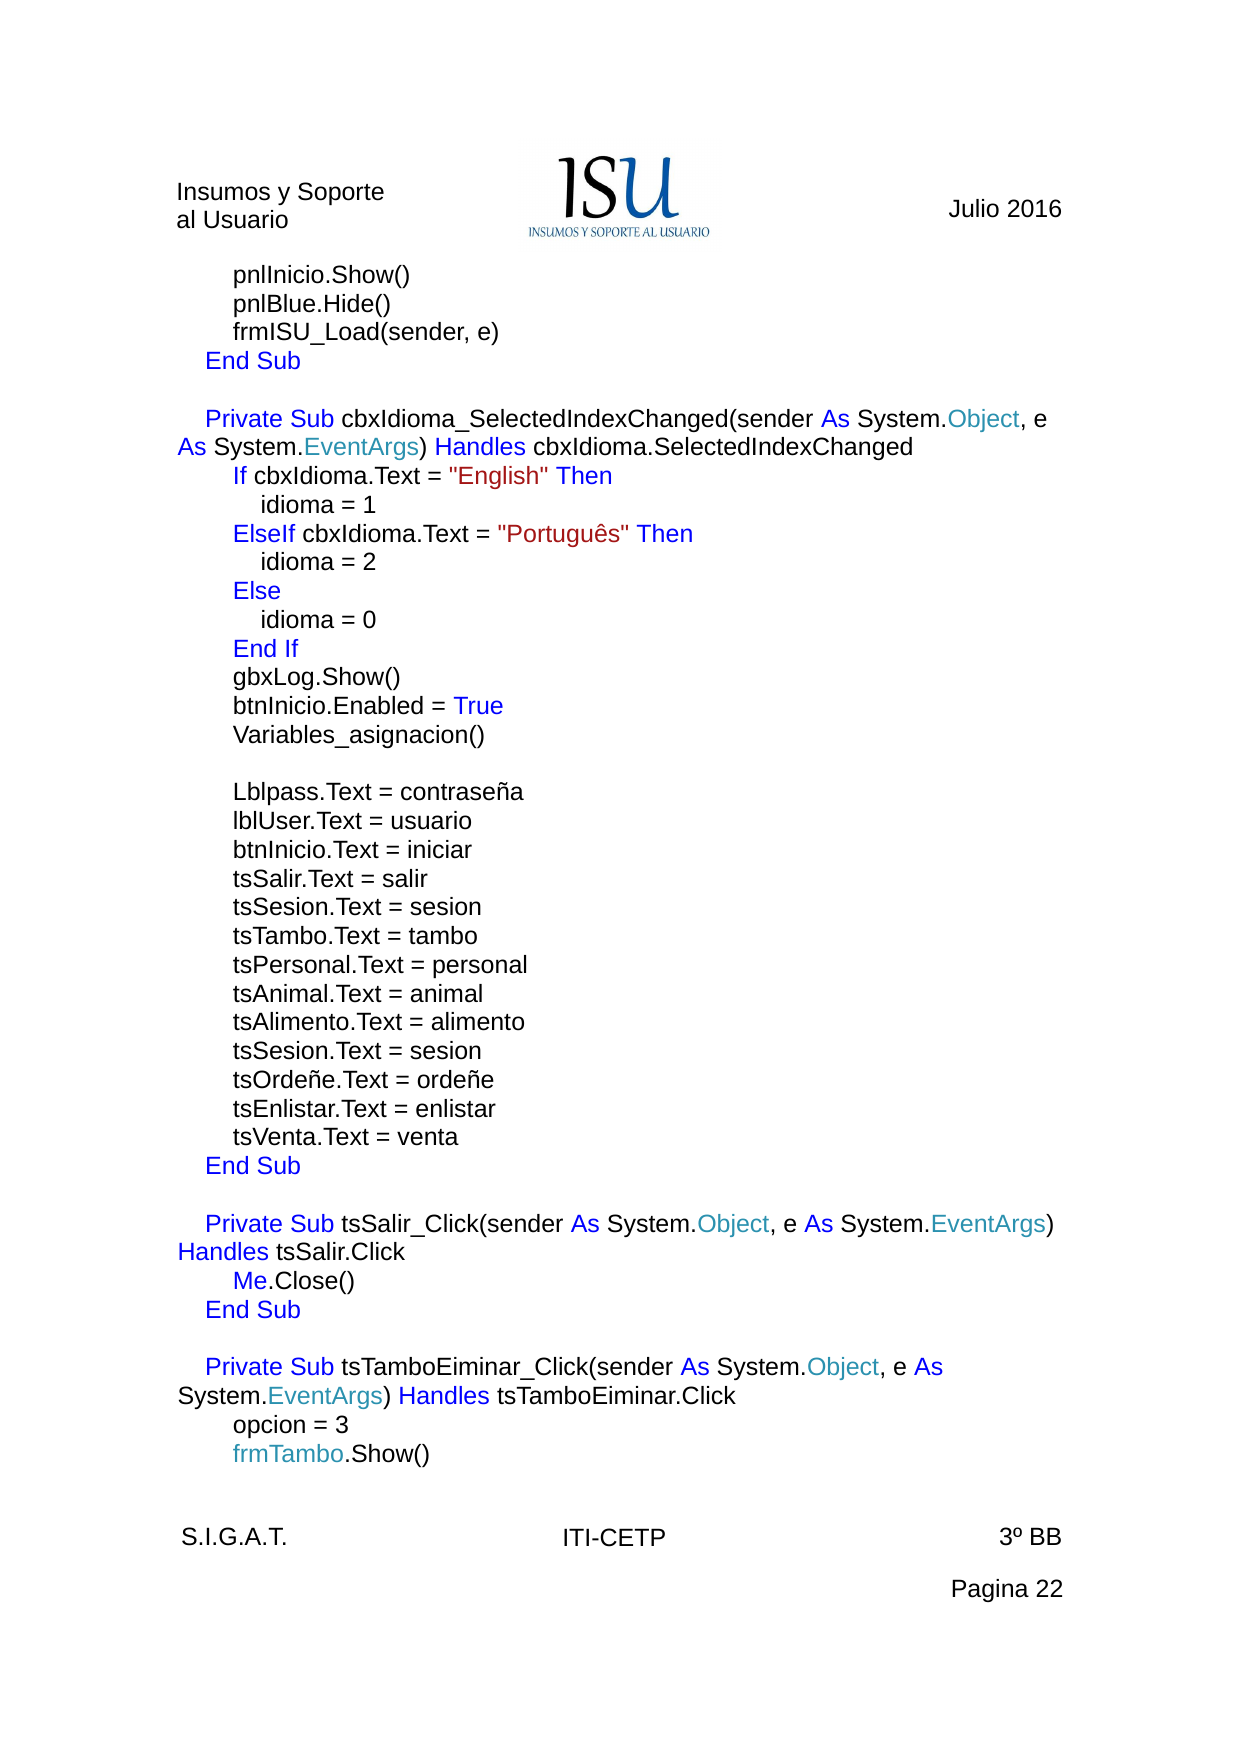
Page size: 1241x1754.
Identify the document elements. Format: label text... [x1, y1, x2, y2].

text Private Sub tsSalir_Click(sender As System.Object, e As System.EventArgs) Handles tsSalir.Click [177, 1208, 1063, 1266]
text lblUser.Text = usuario [177, 806, 1063, 835]
text btnInicio.Enabled = True [177, 691, 1063, 720]
text Variables_asignacion() [177, 720, 1063, 748]
text Private Sub cbxIdioma_SelectedIndexChanged(sender As System.Object, e As System.EventArgs) Handles cbxIdioma.SelectedIndexChanged [177, 403, 1063, 461]
text Me.Close() [177, 1266, 1063, 1295]
text idioma = 0 [177, 605, 1063, 633]
text tsSesion.Text = sesion [177, 892, 1063, 921]
text tsSesion.Text = sesion [177, 1036, 1063, 1065]
text idioma = 1 [177, 490, 1063, 518]
text tsSalir.Text = salir [177, 863, 1063, 892]
text gbxLog.Show() [177, 662, 1063, 691]
text btnInicio.Text = iniciar [177, 835, 1063, 863]
text opcion = 3 [177, 1410, 1063, 1438]
text pnlBlue.Hide() [177, 288, 1063, 317]
text tsOrdeñe.Text = ordeñe [177, 1065, 1063, 1093]
text tsTambo.Text = tambo [177, 921, 1063, 950]
text ElseIf cbxIdioma.Text = "Português" Then [177, 518, 1063, 547]
text Lblpass.Text = contraseña [177, 777, 1063, 806]
text tsAnimal.Text = animal [177, 978, 1063, 1007]
text If cbxIdioma.Text = "English" Then [177, 461, 1063, 490]
text Private Sub tsTamboEiminar_Click(sender As System.Object, e As System.EventArgs) Handles tsTamboEiminar.Click [177, 1352, 1063, 1410]
text frmTambo.Show() [177, 1438, 1063, 1467]
text End Sub [177, 1151, 1063, 1180]
text pnlInicio.Show() [177, 260, 1063, 288]
text frmISU_Load(sender, e) [177, 317, 1063, 346]
text End If [177, 633, 1063, 662]
text Else [177, 576, 1063, 605]
text End Sub [177, 346, 1063, 375]
text End Sub [177, 1295, 1063, 1323]
text tsVenta.Text = venta [177, 1122, 1063, 1151]
text tsEnlistar.Text = enlistar [177, 1093, 1063, 1122]
picture [517, 138, 723, 252]
text tsAlimento.Text = alimento [177, 1007, 1063, 1036]
text idioma = 2 [177, 547, 1063, 576]
text tsPersonal.Text = personal [177, 950, 1063, 978]
